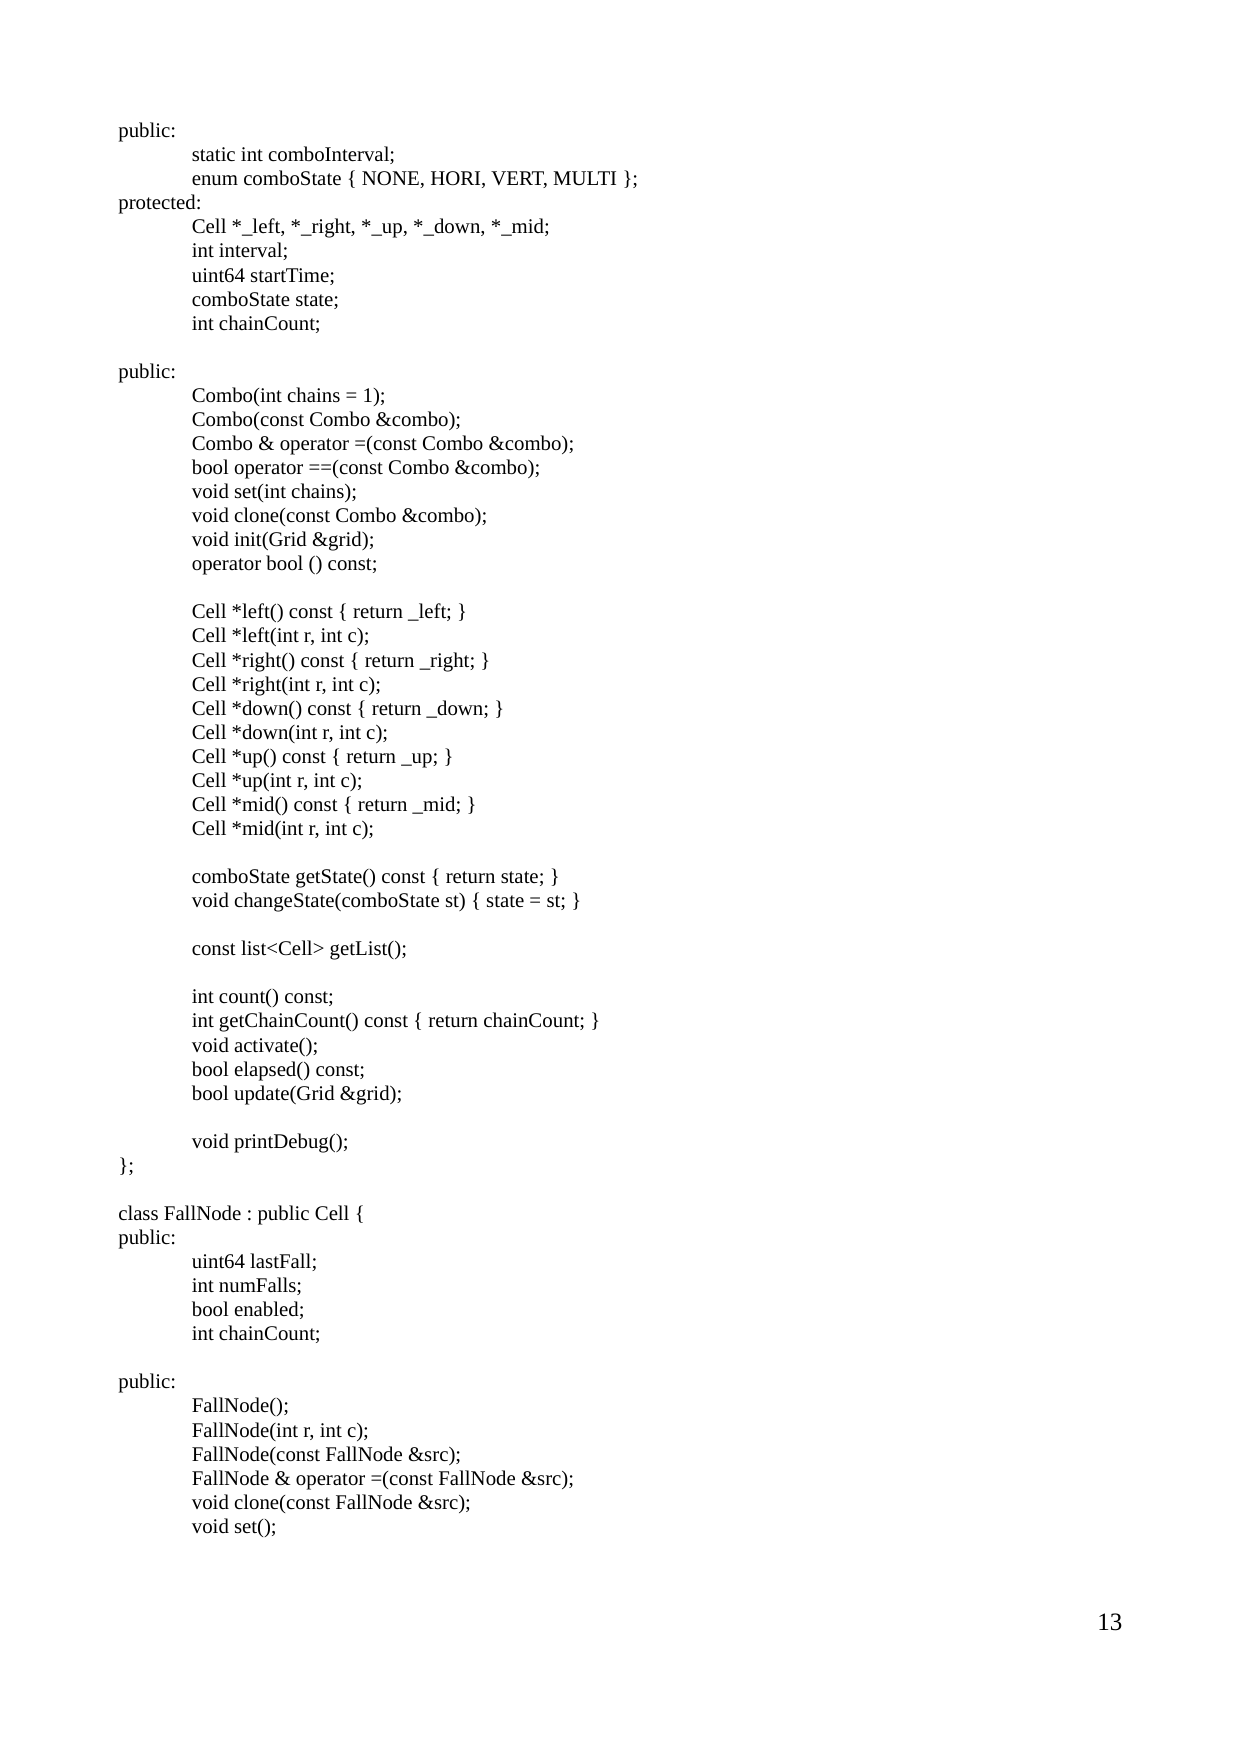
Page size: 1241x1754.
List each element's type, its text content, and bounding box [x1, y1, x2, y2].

text void activate(); [118, 1032, 1122, 1057]
text Cell *right(int r, int c); [118, 672, 1122, 696]
text Cell *left() const { return _left; } [118, 599, 1122, 623]
text Cell *down(int r, int c); [118, 720, 1122, 744]
text uint64 startTime; [118, 262, 1122, 287]
text uint64 lastFall; [118, 1249, 1122, 1273]
text Cell *mid() const { return _mid; } [118, 792, 1122, 816]
text operator bool () const; [118, 551, 1122, 575]
text bool operator ==(const Combo &combo); [118, 455, 1122, 479]
text bool elapsed() const; [118, 1057, 1122, 1081]
text Cell *right() const { return _right; } [118, 647, 1122, 672]
text Cell *mid(int r, int c); [118, 816, 1122, 840]
text FallNode(int r, int c); [118, 1417, 1122, 1442]
text void init(Grid &grid); [118, 527, 1122, 551]
text static int comboInterval; [118, 142, 1122, 166]
text class FallNode : public Cell { [118, 1201, 1122, 1225]
text void set(); [118, 1514, 1122, 1538]
text public: [118, 1225, 1122, 1249]
text Cell *down() const { return _down; } [118, 696, 1122, 720]
text public: [118, 359, 1122, 383]
text FallNode(); [118, 1393, 1122, 1417]
text const list<Cell> getList(); [118, 936, 1122, 960]
text void set(int chains); [118, 479, 1122, 503]
text int count() const; [118, 984, 1122, 1008]
text Combo(const Combo &combo); [118, 407, 1122, 431]
text enum comboState { NONE, HORI, VERT, MULTI }; [118, 166, 1122, 190]
text bool enabled; [118, 1297, 1122, 1321]
text int interval; [118, 238, 1122, 262]
text Cell *up(int r, int c); [118, 768, 1122, 792]
text int chainCount; [118, 1321, 1122, 1345]
text public: [118, 118, 1122, 142]
text int chainCount; [118, 311, 1122, 335]
text bool update(Grid &grid); [118, 1081, 1122, 1105]
text Cell *up() const { return _up; } [118, 744, 1122, 768]
text Cell *_left, *_right, *_up, *_down, *_mid; [118, 214, 1122, 238]
text void clone(const Combo &combo); [118, 503, 1122, 527]
text Combo(int chains = 1); [118, 383, 1122, 407]
text void changeState(comboState st) { state = st; } [118, 888, 1122, 912]
text int getChainCount() const { return chainCount; } [118, 1008, 1122, 1032]
text void printDebug(); [118, 1129, 1122, 1153]
text FallNode(const FallNode &src); [118, 1442, 1122, 1466]
text Combo & operator =(const Combo &combo); [118, 431, 1122, 455]
text comboState state; [118, 287, 1122, 311]
text int numFalls; [118, 1273, 1122, 1297]
text Cell *left(int r, int c); [118, 623, 1122, 647]
text }; [118, 1153, 1122, 1177]
text void clone(const FallNode &src); [118, 1490, 1122, 1514]
text FallNode & operator =(const FallNode &src); [118, 1466, 1122, 1490]
text protected: [118, 190, 1122, 214]
text comboState getState() const { return state; } [118, 864, 1122, 888]
text public: [118, 1369, 1122, 1393]
